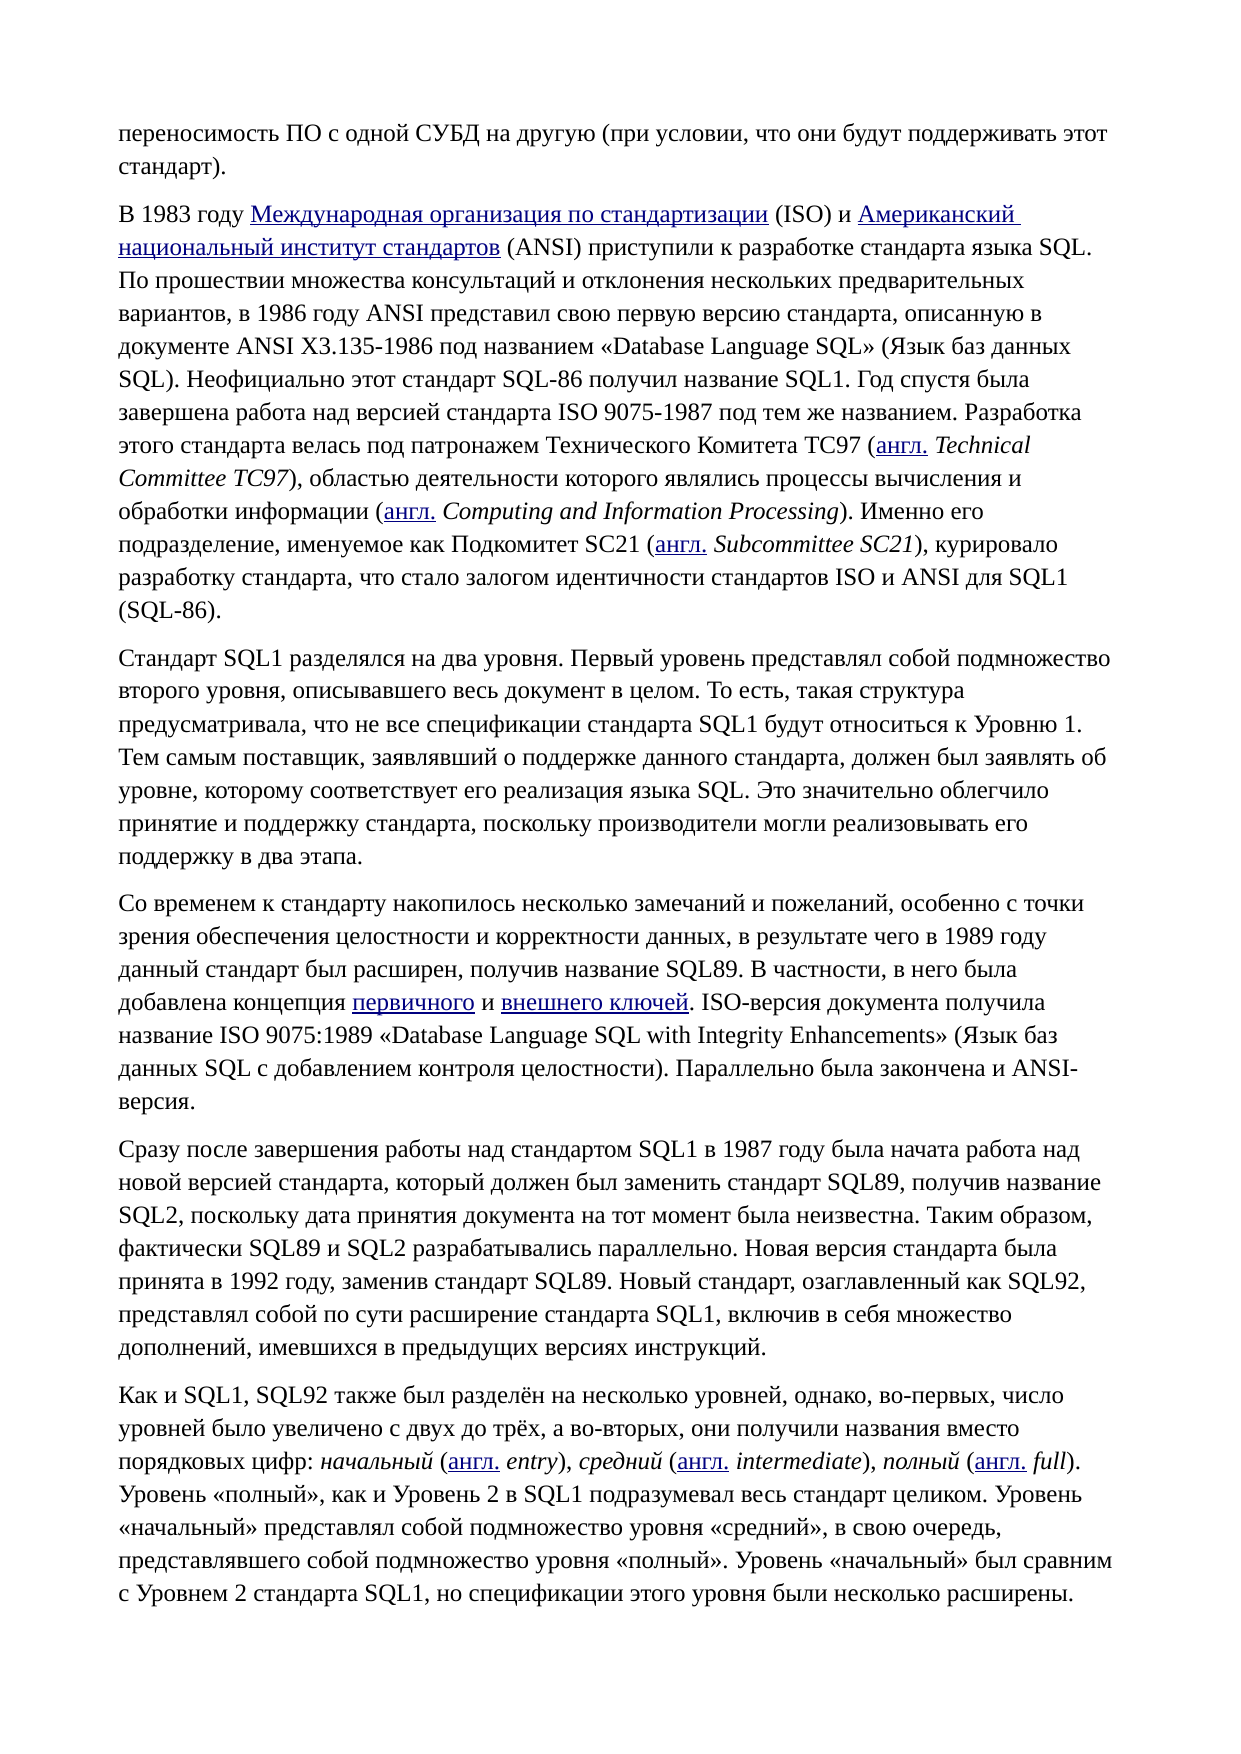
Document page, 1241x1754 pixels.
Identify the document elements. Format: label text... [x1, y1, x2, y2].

text Как и SQL1, SQL92 также был разделён на несколько уровней, однако, во-первых, число уровней было увеличено с двух до трёх, а во-вторых, они получили названия вместо порядковых цифр: начальный (англ. entry), средний (англ. intermediate), полный (англ. full). Уровень «полный», как и Уровень 2 в SQL1 подразумевал весь стандарт целиком. Уровень «начальный» представлял собой подмножество уровня «средний», в свою очередь, представлявшего собой подмножество уровня «полный». Уровень «начальный» был сравним с Уровнем 2 стандарта SQL1, но спецификации этого уровня были несколько расширены. [118, 1380, 1122, 1607]
text переносимость ПО с одной СУБД на другую (при условии, что они будут поддерживать этот стандарт). [118, 118, 1122, 180]
text Стандарт SQL1 разделялся на два уровня. Первый уровень представлял собой подмножество второго уровня, описывавшего весь документ в целом. То есть, такая структура предусматривала, что не все спецификации стандарта SQL1 будут относиться к Уровню 1. Тем самым поставщик, заявлявший о поддержке данного стандарта, должен был заявлять об уровне, которому соответствует его реализация языка SQL. Это значительно облегчило принятие и поддержку стандарта, поскольку производители могли реализовывать его поддержку в два этапа. [118, 643, 1122, 869]
text Сразу после завершения работы над стандартом SQL1 в 1987 году была начата работа над новой версией стандарта, который должен был заменить стандарт SQL89, получив название SQL2, поскольку дата принятия документа на тот момент была неизвестна. Таким образом, фактически SQL89 и SQL2 разрабатывались параллельно. Новая версия стандарта была принята в 1992 году, заменив стандарт SQL89. Новый стандарт, озаглавленный как SQL92, представлял собой по сути расширение стандарта SQL1, включив в себя множество дополнений, имевшихся в предыдущих версиях инструкций. [118, 1134, 1122, 1361]
text Со временем к стандарту накопилось несколько замечаний и пожеланий, особенно с точки зрения обеспечения целостности и корректности данных, в результате чего в 1989 году данный стандарт был расширен, получив название SQL89. В частности, в него была добавлена концепция первичного и внешнего ключей. ISO-версия документа получила название ISO 9075:1989 «Database Language SQL with Integrity Enhancements» (Язык баз данных SQL с добавлением контроля целостности). Параллельно была закончена и ANSI-версия. [118, 888, 1122, 1115]
text В 1983 году Международная организация по стандартизации (ISO) и Американский национальный институт стандартов (ANSI) приступили к разработке стандарта языка SQL. По прошествии множества консультаций и отклонения нескольких предварительных вариантов, в 1986 году ANSI представил свою первую версию стандарта, описанную в документе ANSI X3.135-1986 под названием «Database Language SQL» (Язык баз данных SQL). Неофициально этот стандарт SQL-86 получил название SQL1. Год спустя была завершена работа над версией стандарта ISO 9075-1987 под тем же названием. Разработка этого стандарта велась под патронажем Технического Комитета TC97 (англ. Technical Committee TC97), областью деятельности которого являлись процессы вычисления и обработки информации (англ. Computing and Information Processing). Именно его подразделение, именуемое как Подкомитет SC21 (англ. Subcommittee SC21), курировало разработку стандарта, что стало залогом идентичности стандартов ISO и ANSI для SQL1 (SQL-86). [118, 199, 1122, 624]
